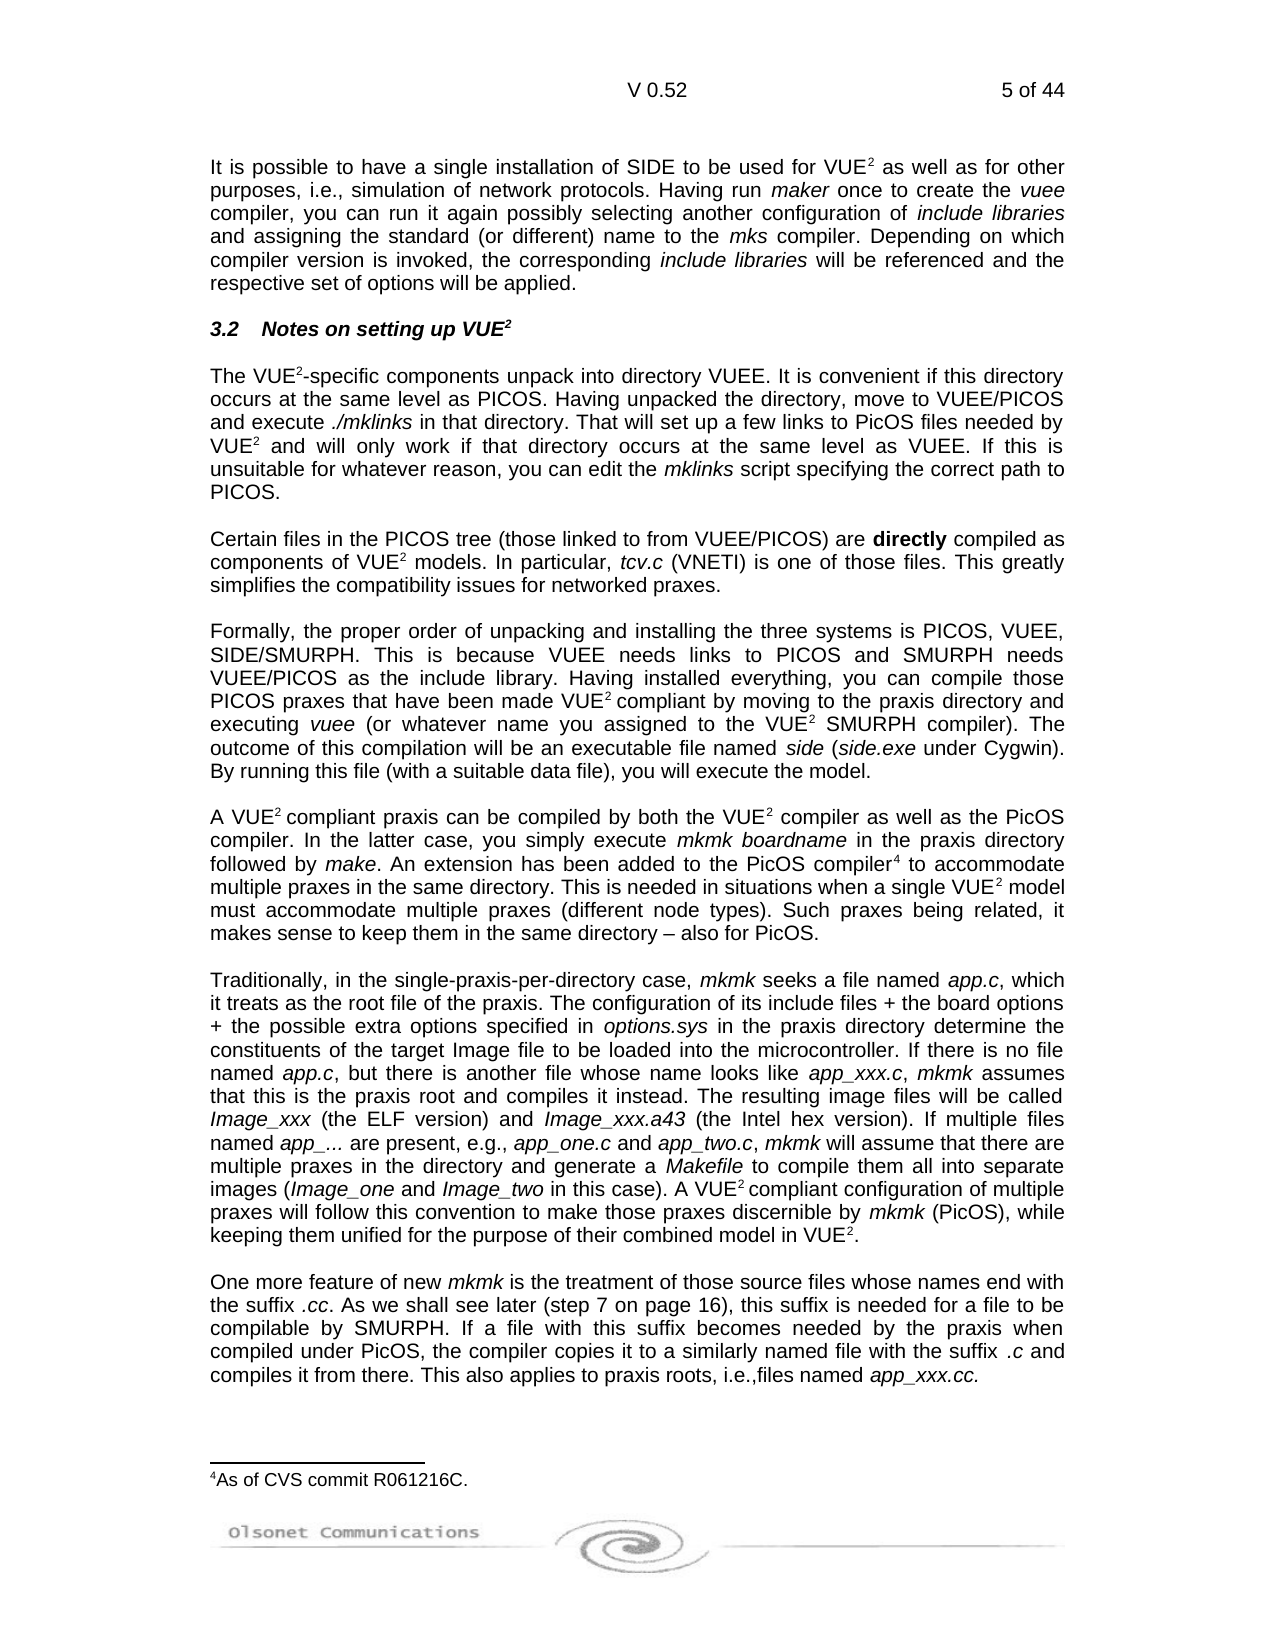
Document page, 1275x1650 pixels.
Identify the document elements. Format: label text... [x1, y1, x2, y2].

text Formally, the proper order of unpacking and installing the three systems is PICOS, VUEE, SIDE/SMURPH. This is because VUEE needs links to PICOS and SMURPH needs VUEE/PICOS as the include library. Having installed everything, you can compile those PICOS praxes that have been made VUE2 compliant by moving to the praxis directory and executing vuee (or whatever name you assigned to the VUE2 SMURPH compiler). The outcome of this compilation will be an executable file named side (side.exe under Cygwin). By running this file (with a suitable data file), you will execute the model. [210, 620, 1065, 783]
picture [210, 1504, 1065, 1596]
text Traditionally, in the single-praxis-per-directory case, mkmk seeks a file named app.c, which it treats as the root file of the praxis. The configuration of its include files + the board options + the possible extra options specified in options.sys in the praxis directory determine the constituents of the target Image file to be loaded into the microcontroller. If there is no file named app.c, but there is another file whose name looks like app_xxx.c, mkmk assumes that this is the praxis root and compiles it instead. The resulting image files will be called Image_xxx (the ELF version) and Image_xxx.a43 (the Intel hex version). If multiple files named app_... are present, e.g., app_one.c and app_two.c, mkmk will assume that there are multiple praxes in the directory and generate a Makefile to compile them all into separate images (Image_one and Image_two in this case). A VUE2 compliant configuration of multiple praxes will follow this convention to make those praxes discernible by mkmk (PicOS), while keeping them unified for the purpose of their combined model in VUE2. [210, 968, 1065, 1247]
text A VUE2 compliant praxis can be compiled by both the VUE2 compiler as well as the PicOS compiler. In the latter case, you simply execute mkmk boardname in the praxis directory followed by make. An extension has been added to the PicOS compiler to accommodate multiple praxes in the same directory. This is needed in situations when a single VUE2 model must accommodate multiple praxes (different node types). Such praxes being related, it makes sense to keep them in the same directory – also for PicOS. [210, 806, 1065, 945]
text Certain files in the PICOS tree (those linked to from VUEE/PICOS) are directly compiled as components of VUE2 models. In particular, tcv.c (VNETI) is one of those files. This greatly simplifies the compatibility issues for networked praxes. [210, 527, 1065, 597]
text The VUE2-specific components unpack into directory VUEE. It is convenient if this directory occurs at the same level as PICOS. Having unpacked the directory, move to VUEE/PICOS and execute ./mklinks in that directory. That will set up a few links to PicOS files needed by VUE2 and will only work if that directory occurs at the same level as VUEE. If this is unsuitable for whatever reason, you can edit the mklinks script specifying the correct path to PICOS. [210, 364, 1065, 504]
subtitle Notes on setting up VUE2 [210, 318, 1065, 341]
text One more feature of new mkmk is the treatment of those source files whose names end with the suffix .cc. As we shall see later (step 7 on page 16), this suffix is needed for a file to be compilable by SMURPH. If a file with this suffix becomes needed by the praxis when compiled under PicOS, the compiler copies it to a similarly named file with the suffix .c and compiles it from there. This also applies to praxis roots, i.e.,files named app_xxx.cc. [210, 1270, 1065, 1387]
text It is possible to have a single installation of SIDE to be used for VUE2 as well as for other purposes, i.e., simulation of network protocols. Having run maker once to create the vuee compiler, you can run it again possibly selecting another configuration of include libraries and assigning the standard (or different) name to the mks compiler. Depending on which compiler version is invoked, the corresponding include libraries will be referenced and the respective set of options will be applied. [210, 155, 1065, 295]
text As of CVS commit R061216C. [210, 1469, 1065, 1490]
